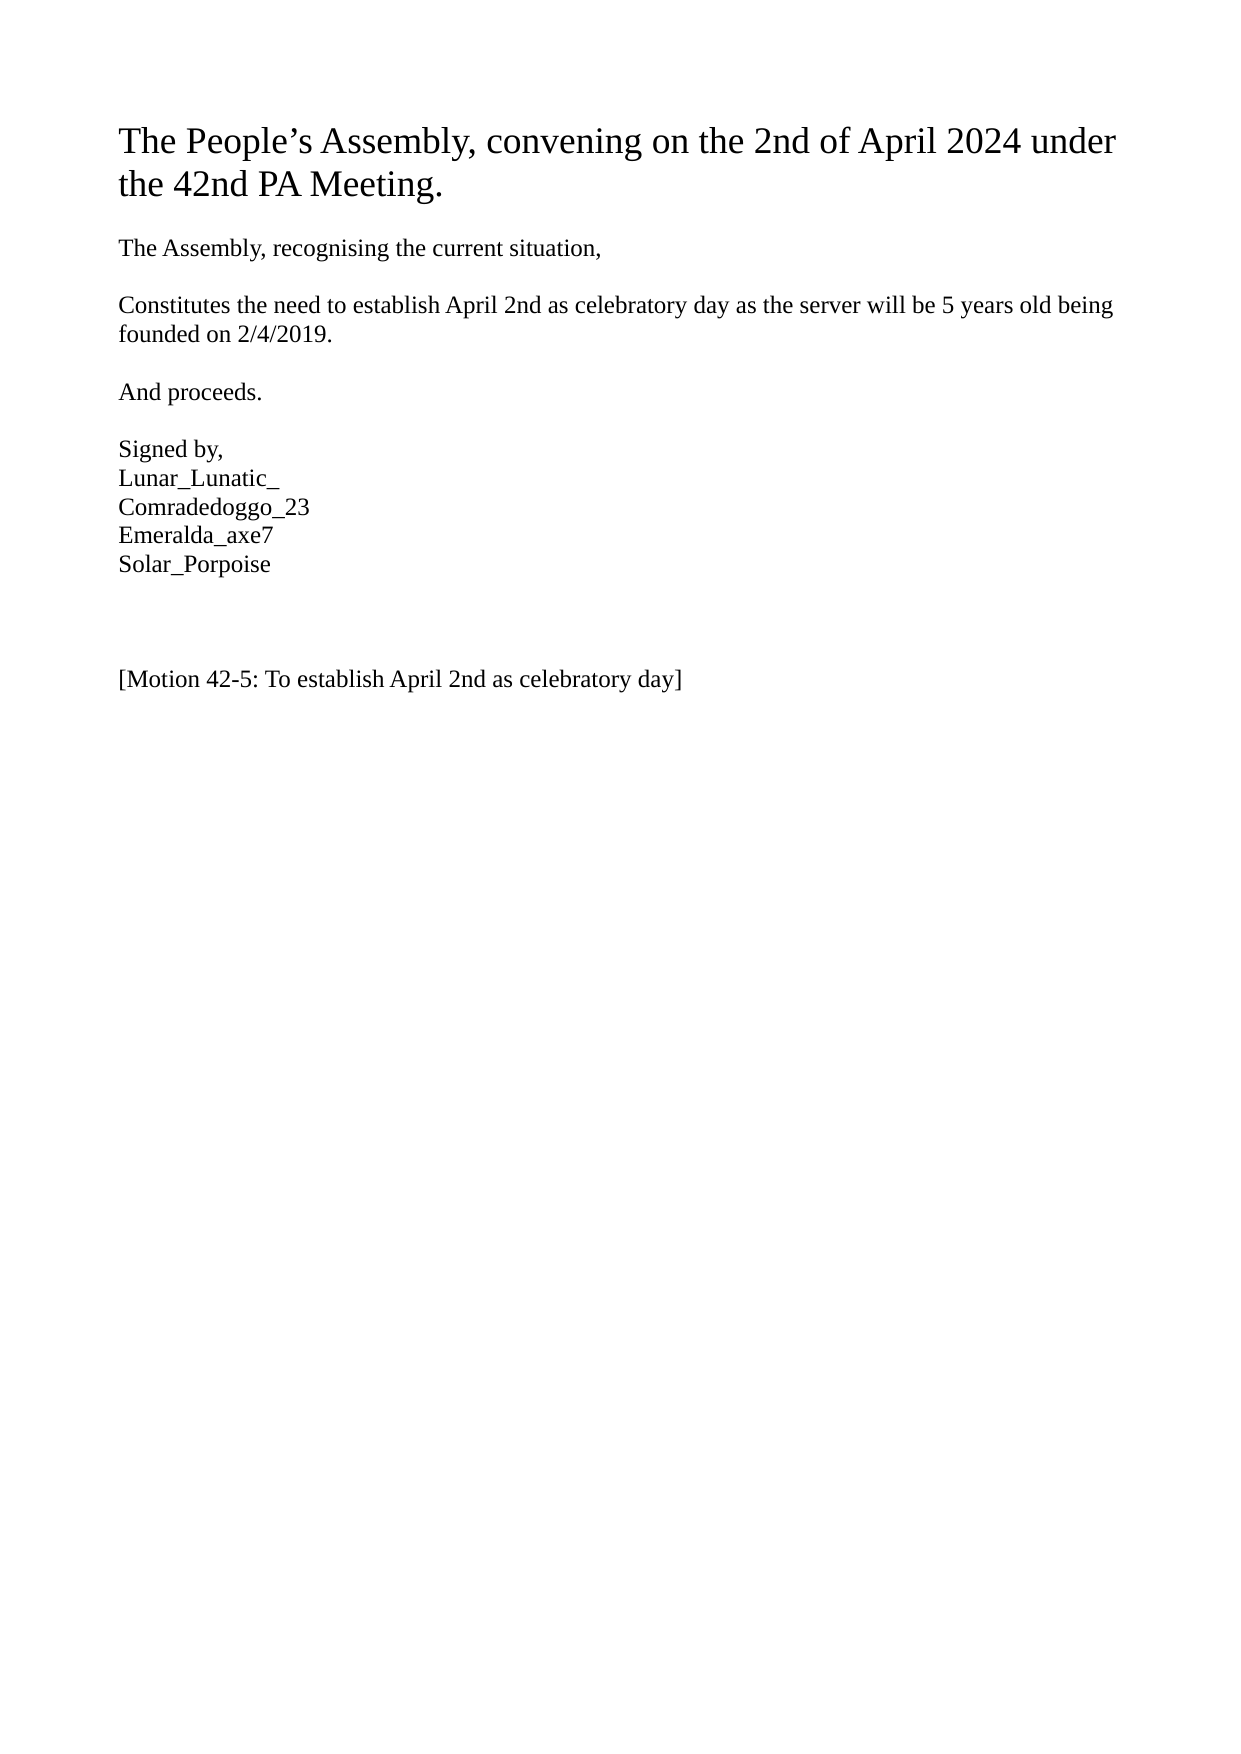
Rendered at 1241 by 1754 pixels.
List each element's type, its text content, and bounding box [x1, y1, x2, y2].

text Signed by, [118, 434, 1122, 463]
text [Motion 42-5: To establish April 2nd as celebratory day] [118, 664, 1122, 693]
text Constitutes the need to establish April 2nd as celebratory day as the server will be 5 years old being founded on 2/4/2019. [118, 291, 1122, 348]
text Comradedoggo_23 [118, 492, 1122, 521]
text The People’s Assembly, convening on the 2nd of April 2024 under the 42nd PA Meeting. [118, 118, 1122, 204]
text Lunar_Lunatic_ [118, 463, 1122, 492]
text The Assembly, recognising the current situation, [118, 233, 1122, 262]
text Emeralda_axe7 [118, 521, 1122, 549]
text Solar_Porpoise [118, 549, 1122, 578]
text And proceeds. [118, 377, 1122, 406]
